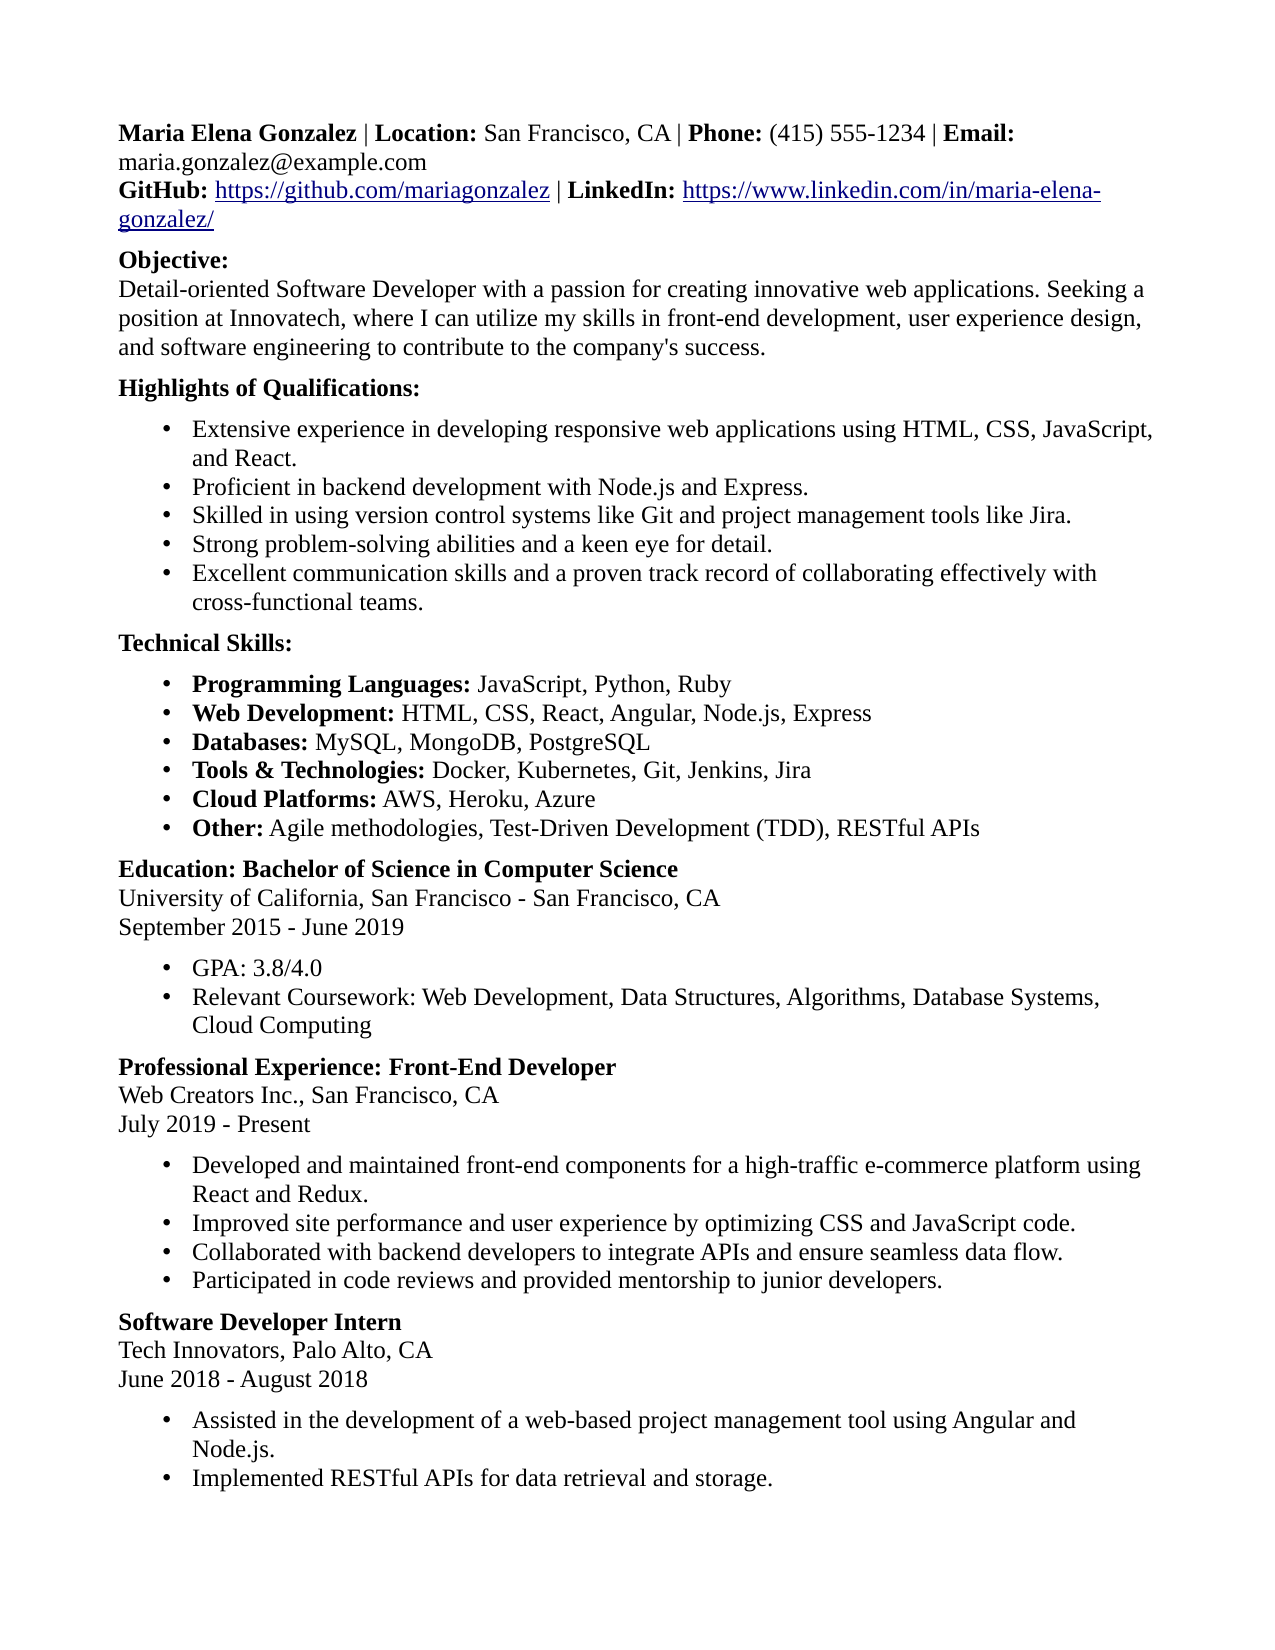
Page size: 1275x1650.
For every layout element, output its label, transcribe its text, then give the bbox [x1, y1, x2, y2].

text Highlights of Qualifications: [118, 373, 1157, 402]
list Implemented RESTful APIs for data retrieval and storage. [162, 1463, 1157, 1492]
list Collaborated with backend developers to integrate APIs and ensure seamless data flow. [162, 1237, 1157, 1266]
list Participated in code reviews and provided mentorship to junior developers. [162, 1266, 1157, 1294]
list Strong problem-solving abilities and a keen eye for detail. [162, 529, 1157, 558]
text Software Developer Intern Tech Innovators, Palo Alto, CA June 2018 - August 2018 [118, 1307, 1157, 1393]
list GPA: 3.8/4.0 [162, 953, 1157, 982]
list Web Development: HTML, CSS, React, Angular, Node.js, Express [162, 698, 1157, 727]
list Relevant Coursework: Web Development, Data Structures, Algorithms, Database Systems, Cloud Computing [162, 982, 1157, 1039]
list Extensive experience in developing responsive web applications using HTML, CSS, JavaScript, and React. [162, 414, 1157, 472]
list Cloud Platforms: AWS, Heroku, Azure [162, 784, 1157, 813]
list Improved site performance and user experience by optimizing CSS and JavaScript code. [162, 1208, 1157, 1237]
list Databases: MySQL, MongoDB, PostgreSQL [162, 727, 1157, 756]
list Tools & Technologies: Docker, Kubernetes, Git, Jenkins, Jira [162, 756, 1157, 784]
text Maria Elena Gonzalez | Location: San Francisco, CA | Phone: (415) 555-1234 | Email: maria.gonzalez@example.com GitHub: https://github.com/mariagonzalez | LinkedIn: https://www.linkedin.com/in/maria-elena-gonzalez/ [118, 118, 1157, 233]
list Proficient in backend development with Node.js and Express. [162, 472, 1157, 501]
list Programming Languages: JavaScript, Python, Ruby [162, 669, 1157, 698]
list Skilled in using version control systems like Git and project management tools like Jira. [162, 501, 1157, 529]
text Professional Experience: Front-End Developer Web Creators Inc., San Francisco, CA July 2019 - Present [118, 1052, 1157, 1138]
list Other: Agile methodologies, Test-Driven Development (TDD), RESTful APIs [162, 813, 1157, 842]
text Technical Skills: [118, 628, 1157, 657]
text Education: Bachelor of Science in Computer Science University of California, San Francisco - San Francisco, CA September 2015 - June 2019 [118, 854, 1157, 941]
list Assisted in the development of a web-based project management tool using Angular and Node.js. [162, 1406, 1157, 1463]
list Developed and maintained front-end components for a high-traffic e-commerce platform using React and Redux. [162, 1151, 1157, 1208]
text Objective: Detail-oriented Software Developer with a passion for creating innovative web applications. Seeking a position at Innovatech, where I can utilize my skills in front-end development, user experience design, and software engineering to contribute to the company's success. [118, 246, 1157, 361]
list Excellent communication skills and a proven track record of collaborating effectively with cross-functional teams. [162, 558, 1157, 616]
